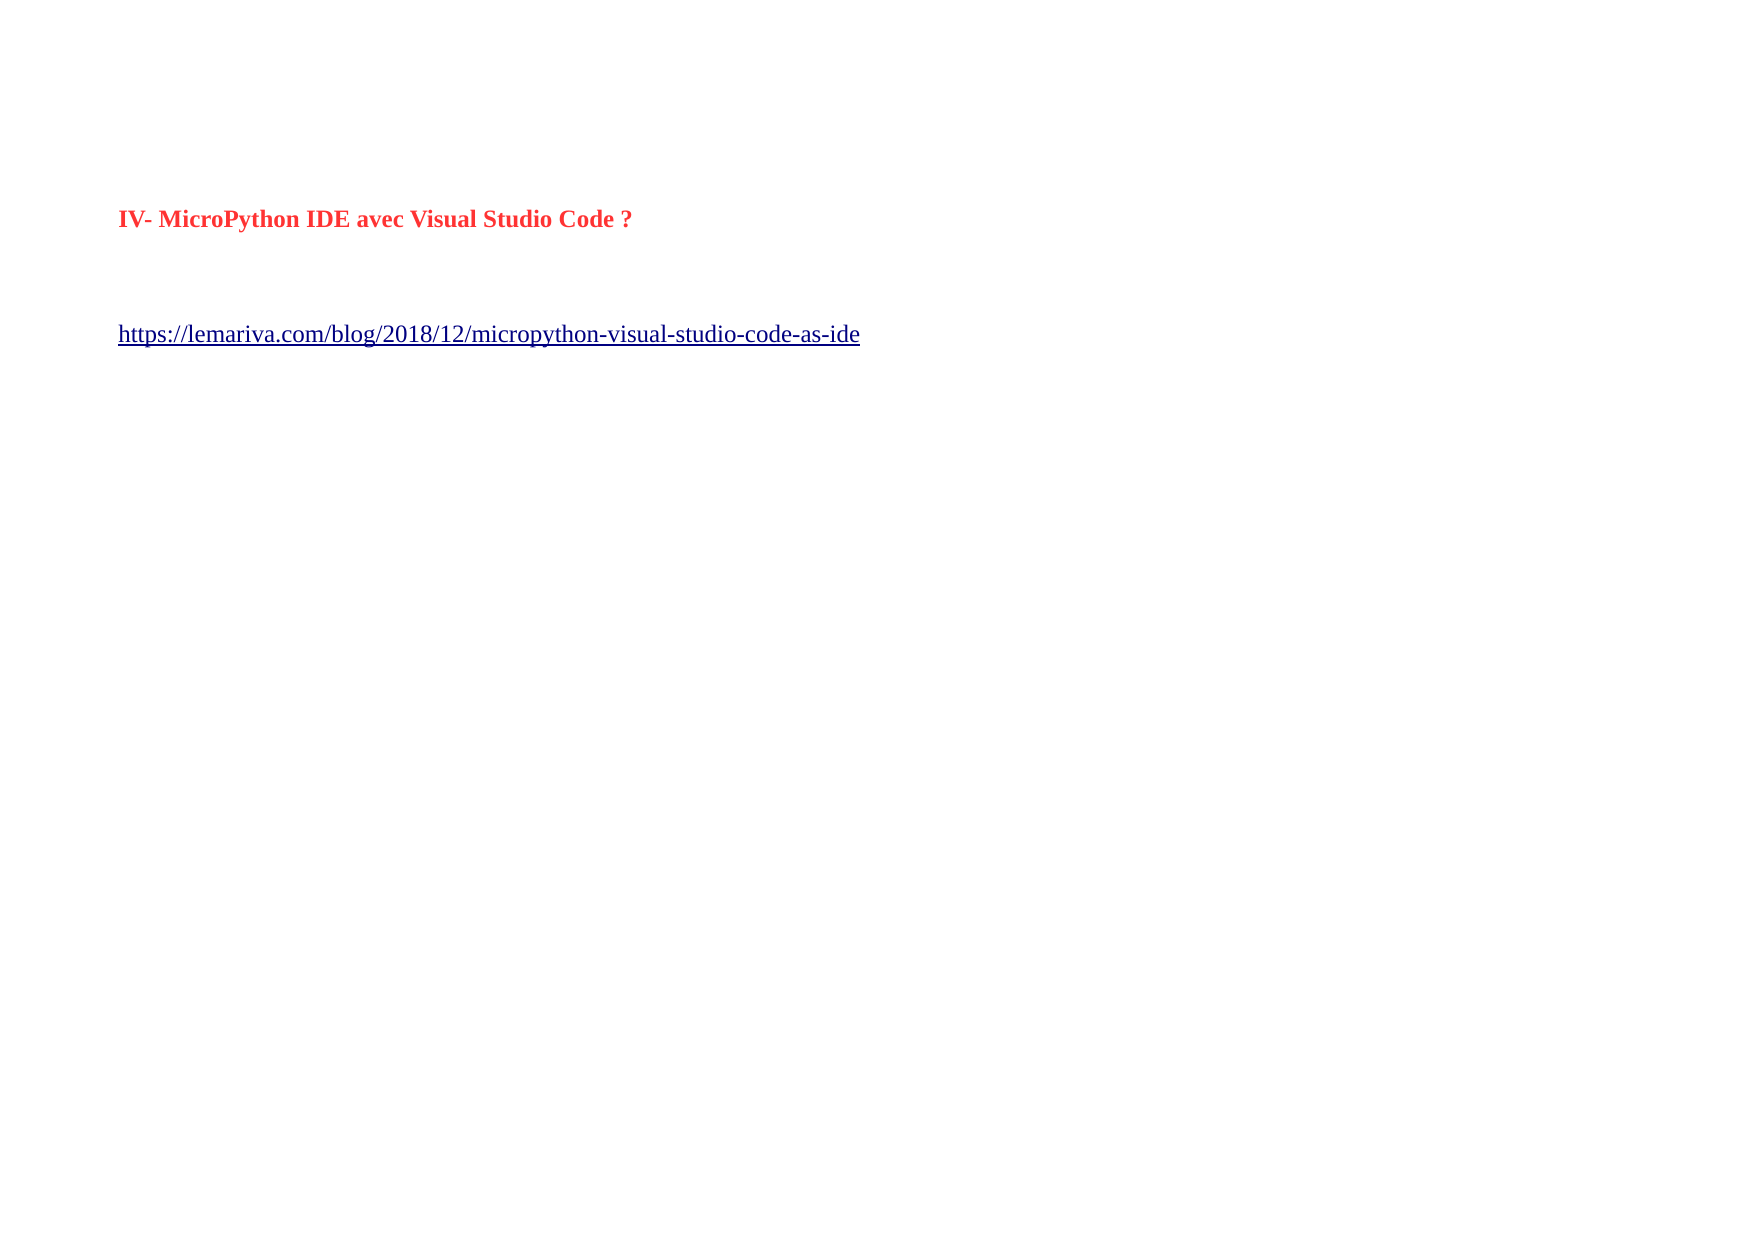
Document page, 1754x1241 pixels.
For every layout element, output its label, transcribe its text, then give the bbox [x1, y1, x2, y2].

text https://lemariva.com/blog/2018/12/micropython-visual-studio-code-as-ide [118, 319, 1636, 348]
text IV- MicroPython IDE avec Visual Studio Code ? [118, 204, 1636, 233]
